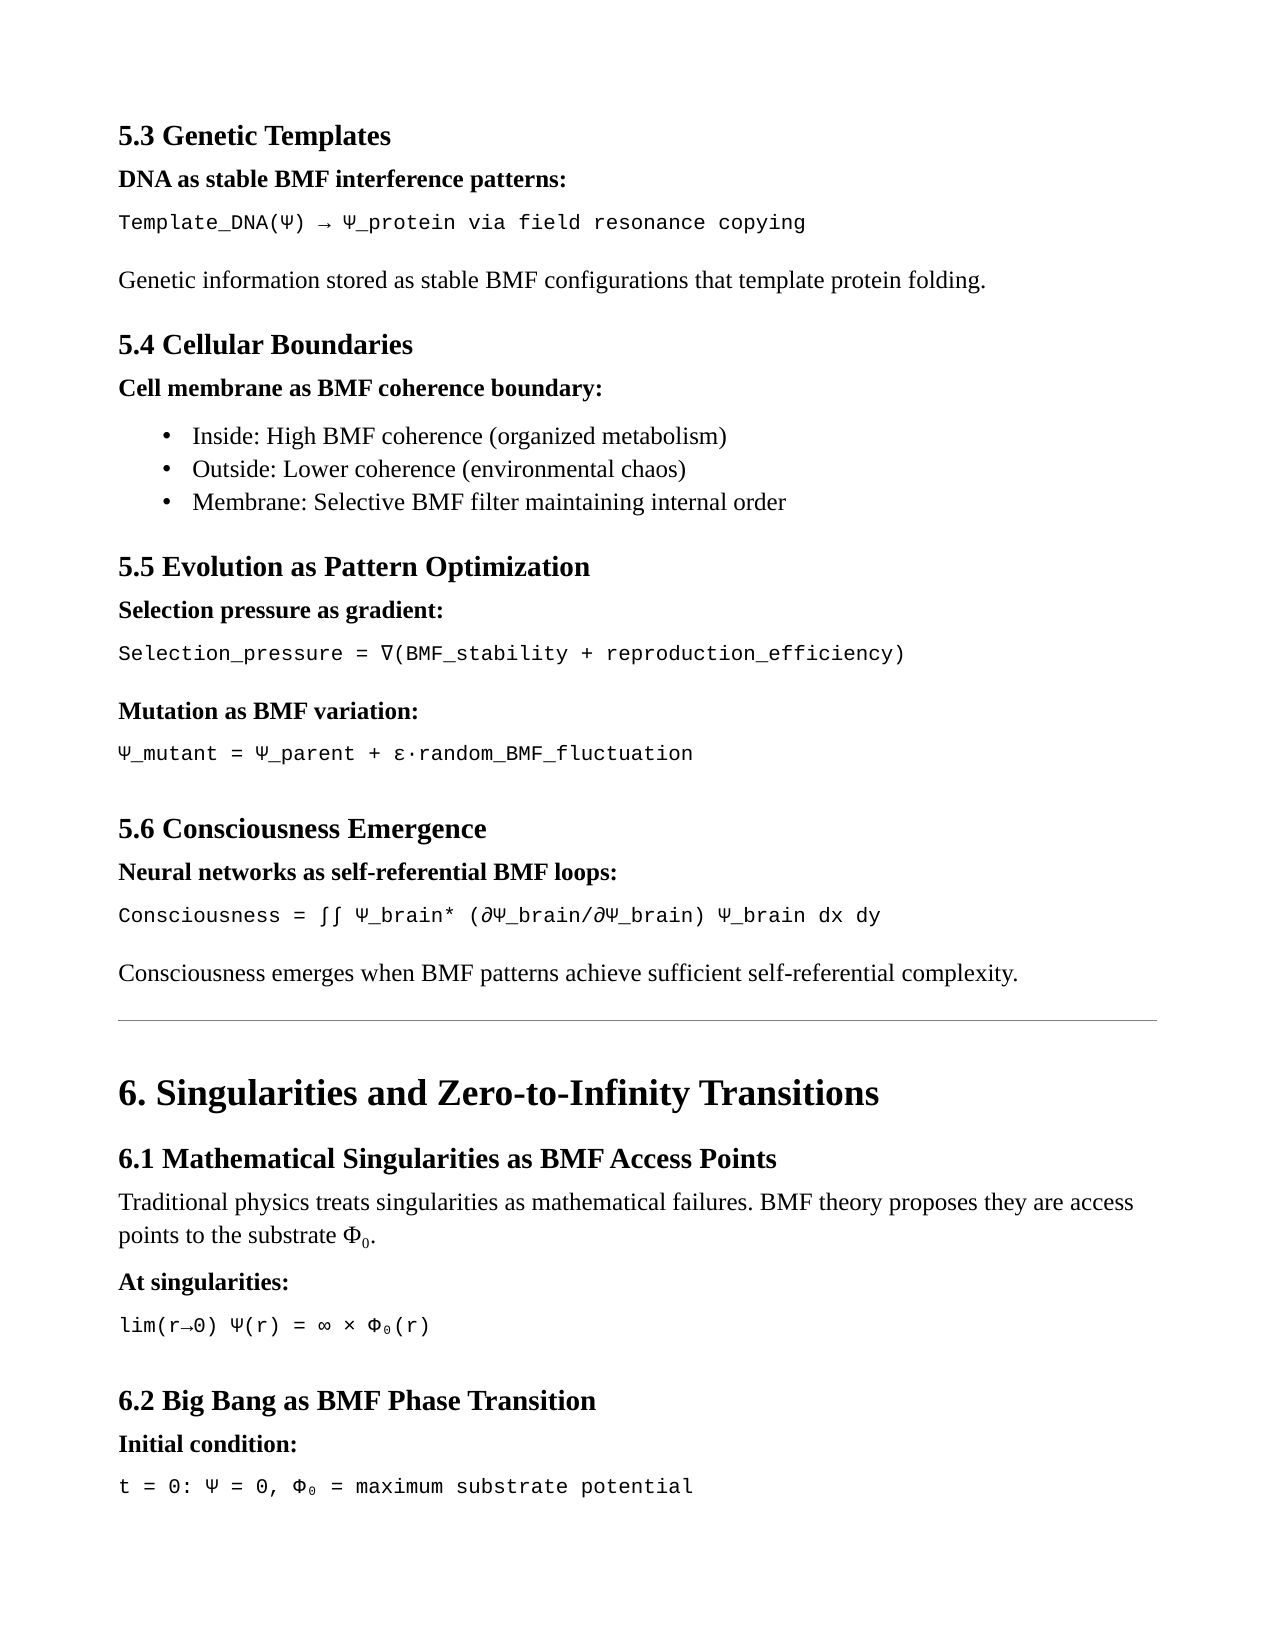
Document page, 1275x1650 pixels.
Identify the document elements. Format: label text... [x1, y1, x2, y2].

text Neural networks as self-referential BMF loops: [118, 857, 1157, 886]
text Genetic information stored as stable BMF configurations that template protein folding. [118, 265, 1157, 294]
text lim(r→0) Ψ(r) = ∞ × Φ₀(r) [118, 1315, 1157, 1339]
text Consciousness emerges when BMF patterns achieve sufficient self-referential complexity. [118, 958, 1157, 987]
text Selection pressure as gradient: [118, 595, 1157, 624]
text Mutation as BMF variation: [118, 696, 1157, 724]
list Outside: Lower coherence (environmental chaos) [162, 454, 1157, 482]
subtitle 6.2 Big Bang as BMF Phase Transition [118, 1383, 1157, 1416]
text t = 0: Ψ = 0, Φ₀ = maximum substrate potential [118, 1476, 1157, 1500]
subtitle 5.5 Evolution as Pattern Optimization [118, 549, 1157, 582]
text Selection_pressure = ∇(BMF_stability + reproduction_efficiency) [118, 643, 1157, 666]
text At singularities: [118, 1267, 1157, 1296]
subtitle 5.4 Cellular Boundaries [118, 327, 1157, 361]
text Traditional physics treats singularities as mathematical failures. BMF theory proposes they are access points to the substrate Φ₀. [118, 1187, 1157, 1248]
text Initial condition: [118, 1429, 1157, 1457]
text Consciousness = ∫∫ Ψ_brain* (∂Ψ_brain/∂Ψ_brain) Ψ_brain dx dy [118, 905, 1157, 928]
text Cell membrane as BMF coherence boundary: [118, 373, 1157, 402]
subtitle 6. Singularities and Zero-to-Infinity Transitions [118, 1071, 1157, 1114]
text Template_DNA(Ψ) → Ψ_protein via field resonance copying [118, 212, 1157, 235]
subtitle 6.1 Mathematical Singularities as BMF Access Points [118, 1141, 1157, 1174]
subtitle 5.6 Consciousness Emergence [118, 811, 1157, 844]
text DNA as stable BMF interference patterns: [118, 164, 1157, 193]
list Membrane: Selective BMF filter maintaining internal order [162, 487, 1157, 516]
subtitle 5.3 Genetic Templates [118, 118, 1157, 152]
text Ψ_mutant = Ψ_parent + ε·random_BMF_fluctuation [118, 743, 1157, 767]
list Inside: High BMF coherence (organized metabolism) [162, 421, 1157, 449]
